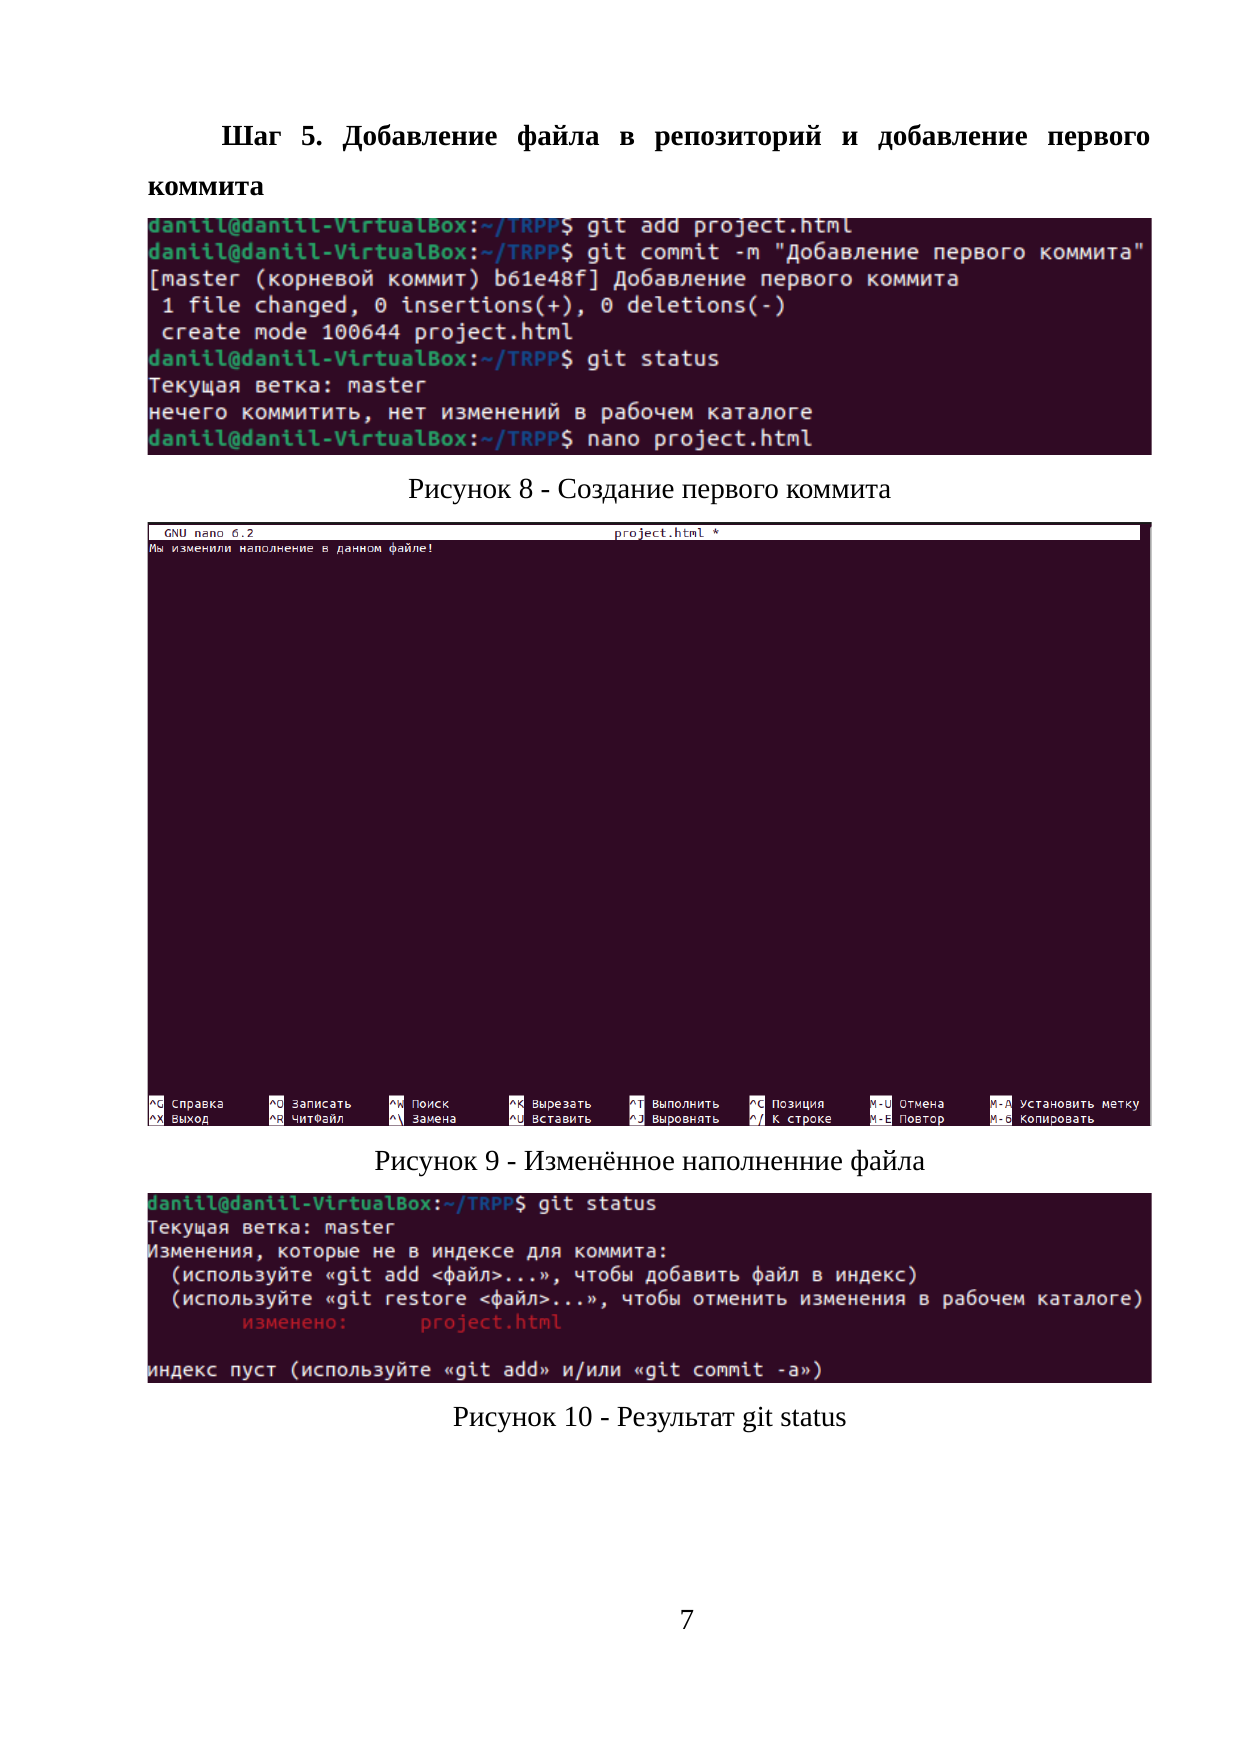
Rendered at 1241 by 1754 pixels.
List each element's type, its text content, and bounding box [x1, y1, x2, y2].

text Рисунок 9 - Изменённое наполненние файла [148, 1126, 1152, 1176]
picture [147, 522, 1152, 1126]
picture [147, 1193, 1152, 1383]
picture [147, 218, 1152, 455]
text Рисунок 10 - Результат git status [148, 1383, 1152, 1433]
subtitle Шаг 5. Добавление файла в репозиторий и добавление первого коммита [148, 118, 1152, 202]
text Рисунок 8 - Создание первого коммита [148, 455, 1152, 505]
